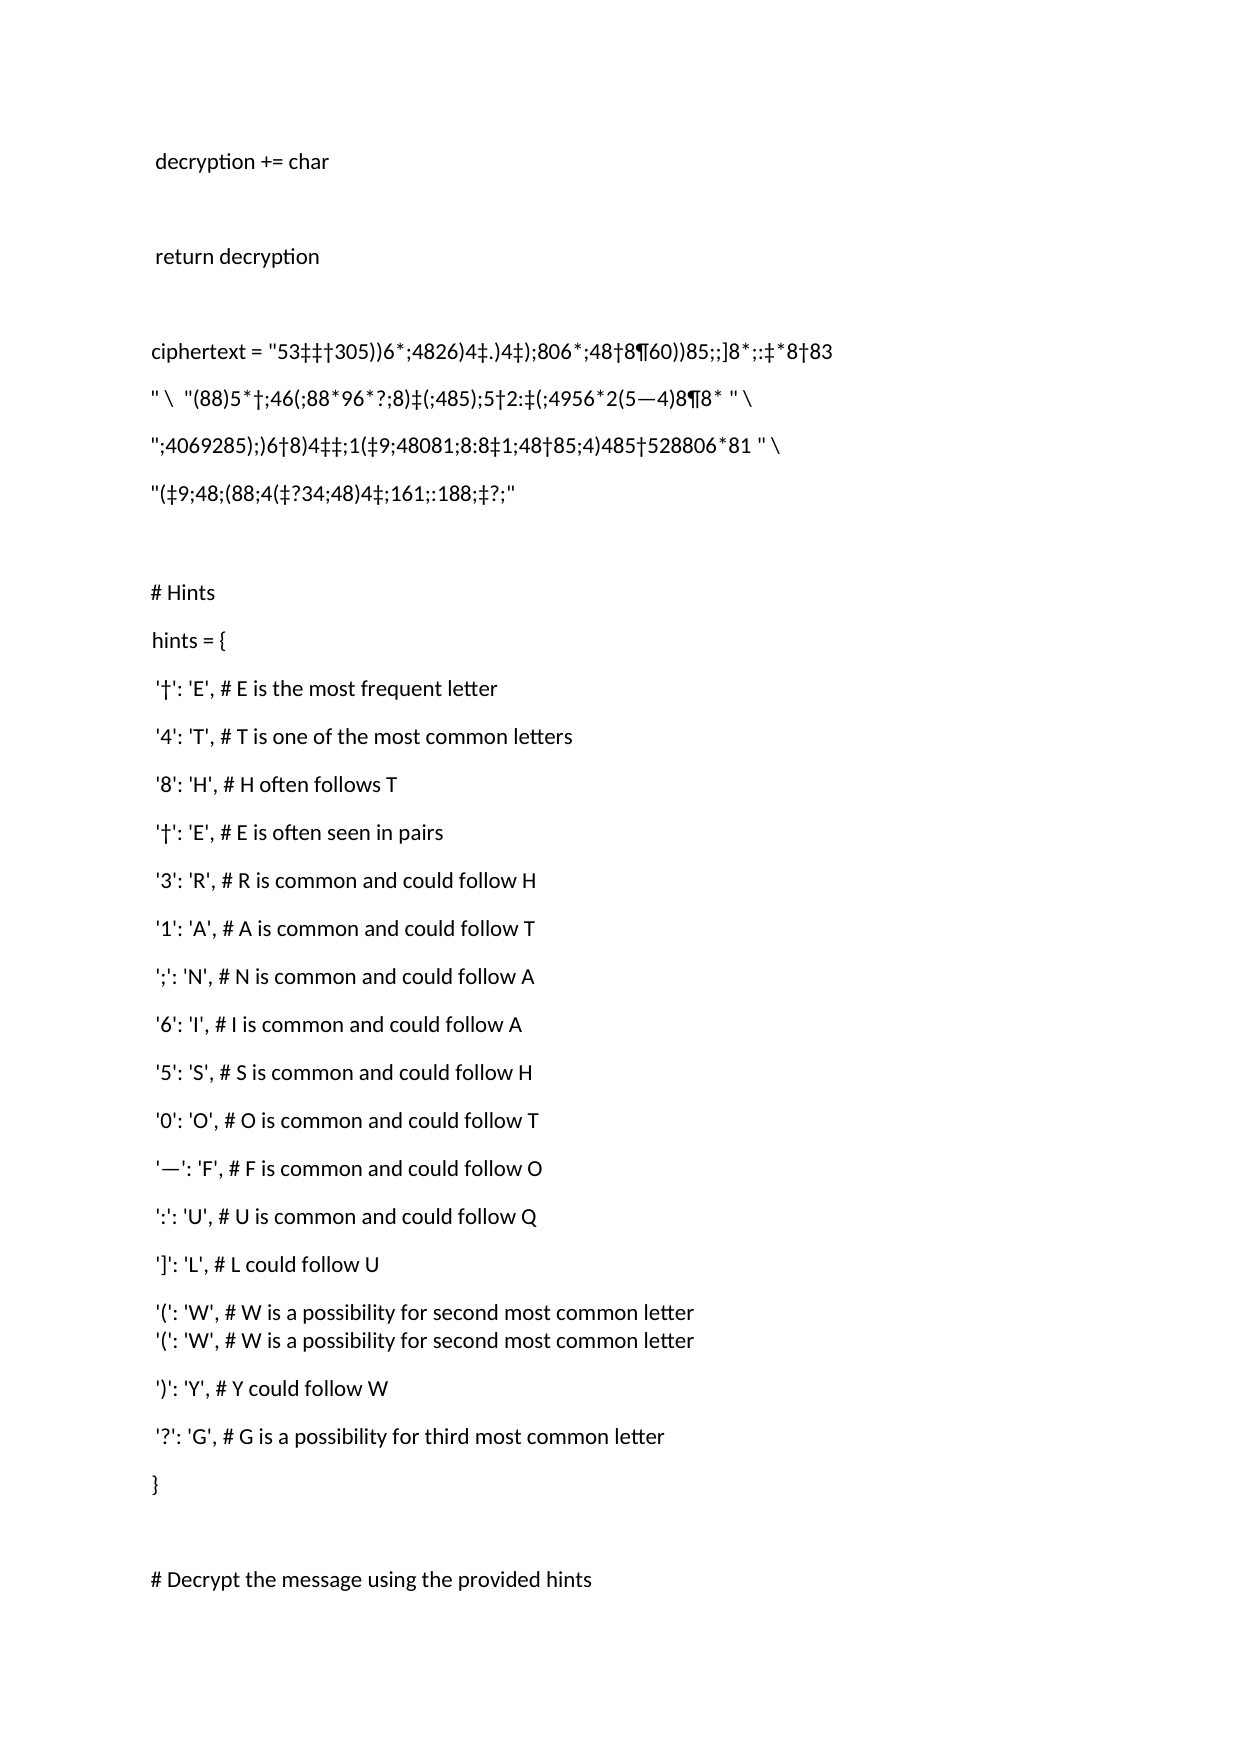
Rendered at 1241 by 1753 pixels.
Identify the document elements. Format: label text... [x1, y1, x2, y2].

text '5': 'S', # S is common and could follow H [150, 1058, 1097, 1086]
text '(': 'W', # W is a possibility for second most common letter [150, 1298, 1097, 1326]
text '—': 'F', # F is common and could follow O [150, 1154, 1097, 1182]
text # Hints [150, 578, 1097, 606]
text '1': 'A', # A is common and could follow T [150, 914, 1097, 942]
text ')': 'Y', # Y could follow W [150, 1374, 1097, 1402]
text ':': 'U', # U is common and could follow Q [150, 1202, 1097, 1230]
text hints = { [152, 626, 1097, 654]
text '†': 'E', # E is the most frequent letter [150, 674, 1097, 702]
text ';': 'N', # N is common and could follow A [150, 962, 1097, 990]
text '4': 'T', # T is one of the most common letters [150, 722, 1097, 750]
text return decryption [150, 242, 1097, 270]
text # Decrypt the message using the provided hints [150, 1565, 1097, 1593]
text '†': 'E', # E is often seen in pairs [150, 818, 1097, 846]
text '(': 'W', # W is a possibility for second most common letter [150, 1326, 1097, 1354]
text decryption += char [150, 147, 1097, 175]
text '?': 'G', # G is a possibility for third most common letter [150, 1422, 1097, 1451]
text '3': 'R', # R is common and could follow H [150, 866, 1097, 894]
text } [151, 1470, 1097, 1498]
text ciphertext = "53‡‡†305))6*;4826)4‡.)4‡);806*;48†8¶60))85;;]8*;:‡*8†83 " \ "(88)5*†;46(;88*96*?;8)‡(;485);5†2:‡(;4956*2(5—4)8¶8* " \ ";4069285);)6†8)4‡‡;1(‡9;48081;8:8‡1;48†85;4)485†528806*81 " \ "(‡9;48;(88;4(‡?34;48)4‡;161;:188;‡?;" [150, 337, 861, 507]
text ']': 'L', # L could follow U [150, 1250, 1097, 1278]
text '0': 'O', # O is common and could follow T [150, 1106, 1097, 1134]
text '8': 'H', # H often follows T [150, 770, 1097, 798]
text '6': 'I', # I is common and could follow A [150, 1010, 1097, 1038]
